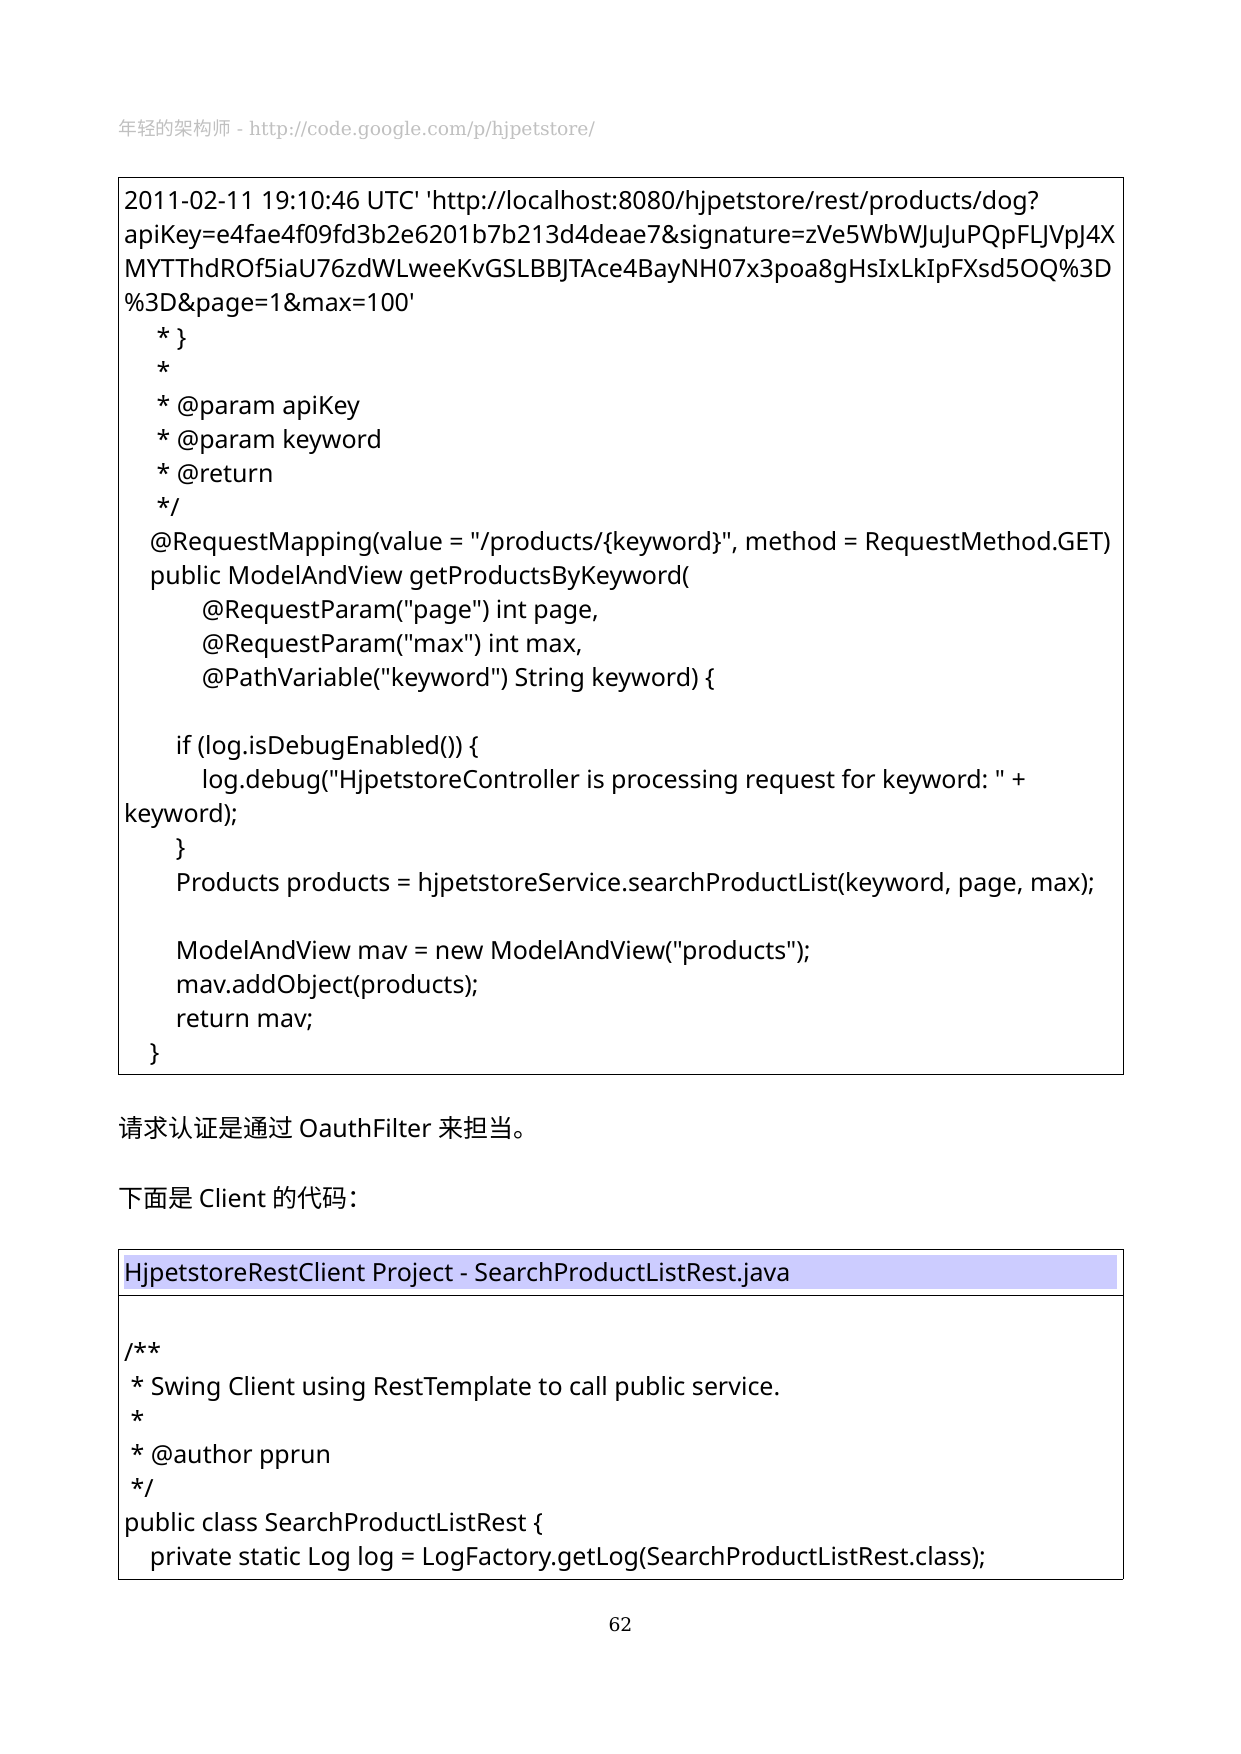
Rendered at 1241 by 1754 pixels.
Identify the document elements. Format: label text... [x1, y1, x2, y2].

table_header HjpetstoreRestClient Project - SearchProductListRest.java [119, 1250, 1123, 1295]
table_cell /** * Swing Client using RestTemplate to call public service. * * @author pprun */ public class SearchProductListRest { private static Log log = LogFactory.getLog(SearchProductListRest.class); [119, 1296, 1123, 1579]
text 请求认证是通过 OauthFilter 来担当。 [118, 1108, 1122, 1145]
text 下面是 Client 的代码： [118, 1179, 1122, 1215]
table_cell 2011-02-11 19:10:46 UTC' 'http://localhost:8080/hjpetstore/rest/products/dog?apiKey=e4fae4f09fd3b2e6201b7b213d4deae7&signature=zVe5WbWJuJuPQpFLJVpJ4XMYTThdROf5iaU76zdWLweeKvGSLBBJTAce4BayNH07x3poa8gHsIxLkIpFXsd5OQ%3D%3D&page=1&max=100' * } * * @param apiKey * @param keyword * @return */ @RequestMapping(value = "/products/{keyword}", method = RequestMethod.GET) public ModelAndView getProductsByKeyword( @RequestParam("page") int page, @RequestParam("max") int max, @PathVariable("keyword") String keyword) { if (log.isDebugEnabled()) { log.debug("HjpetstoreController is processing request for keyword: " + keyword); } Products products = hjpetstoreService.searchProductList(keyword, page, max); ModelAndView mav = new ModelAndView("products"); mav.addObject(products); return mav; } [119, 178, 1123, 1074]
